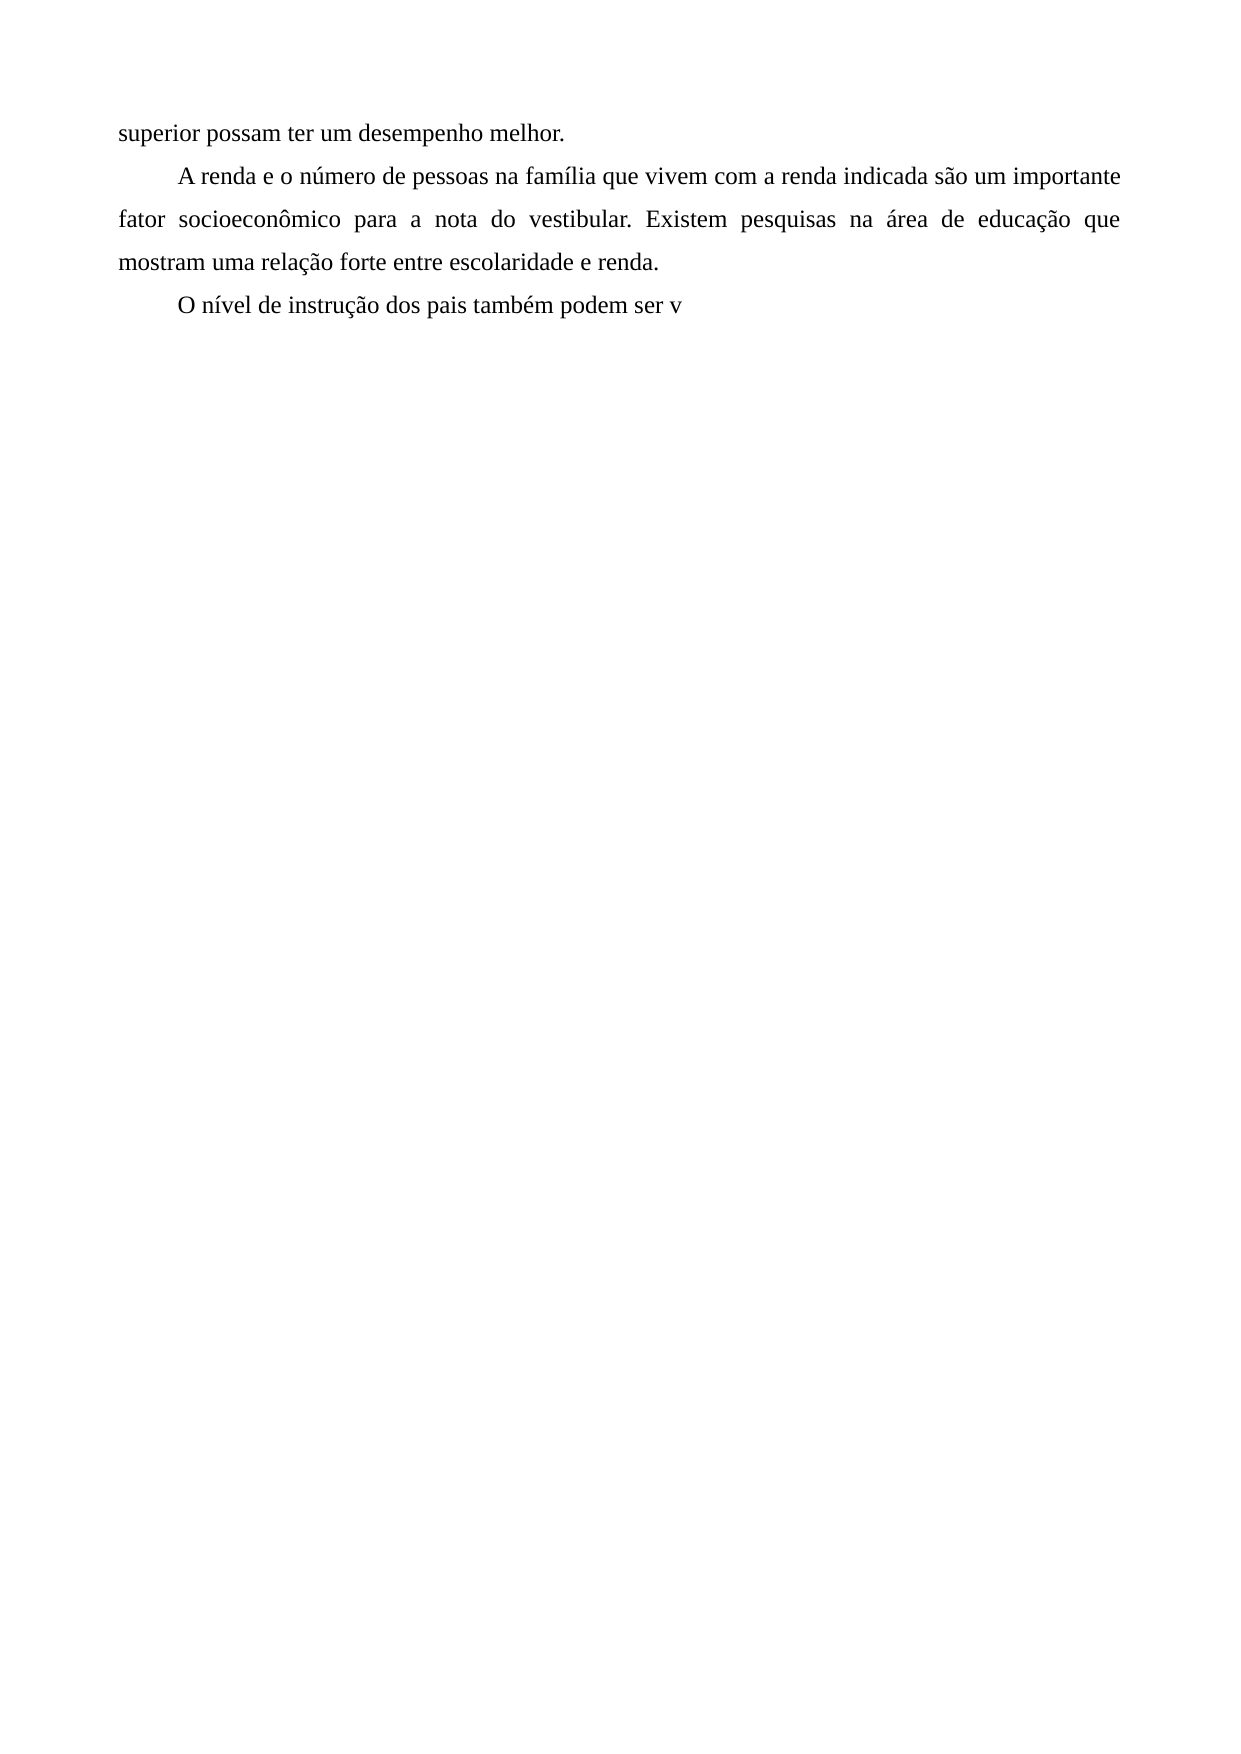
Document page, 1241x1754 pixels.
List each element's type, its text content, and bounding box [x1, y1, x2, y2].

text O nível de instrução dos pais também podem ser v [118, 291, 1122, 319]
text superior possam ter um desempenho melhor. [118, 118, 1122, 147]
text A renda e o número de pessoas na família que vivem com a renda indicada são um importante fator socioeconômico para a nota do vestibular. Existem pesquisas na área de educação que mostram uma relação forte entre escolaridade e renda. [118, 161, 1122, 276]
